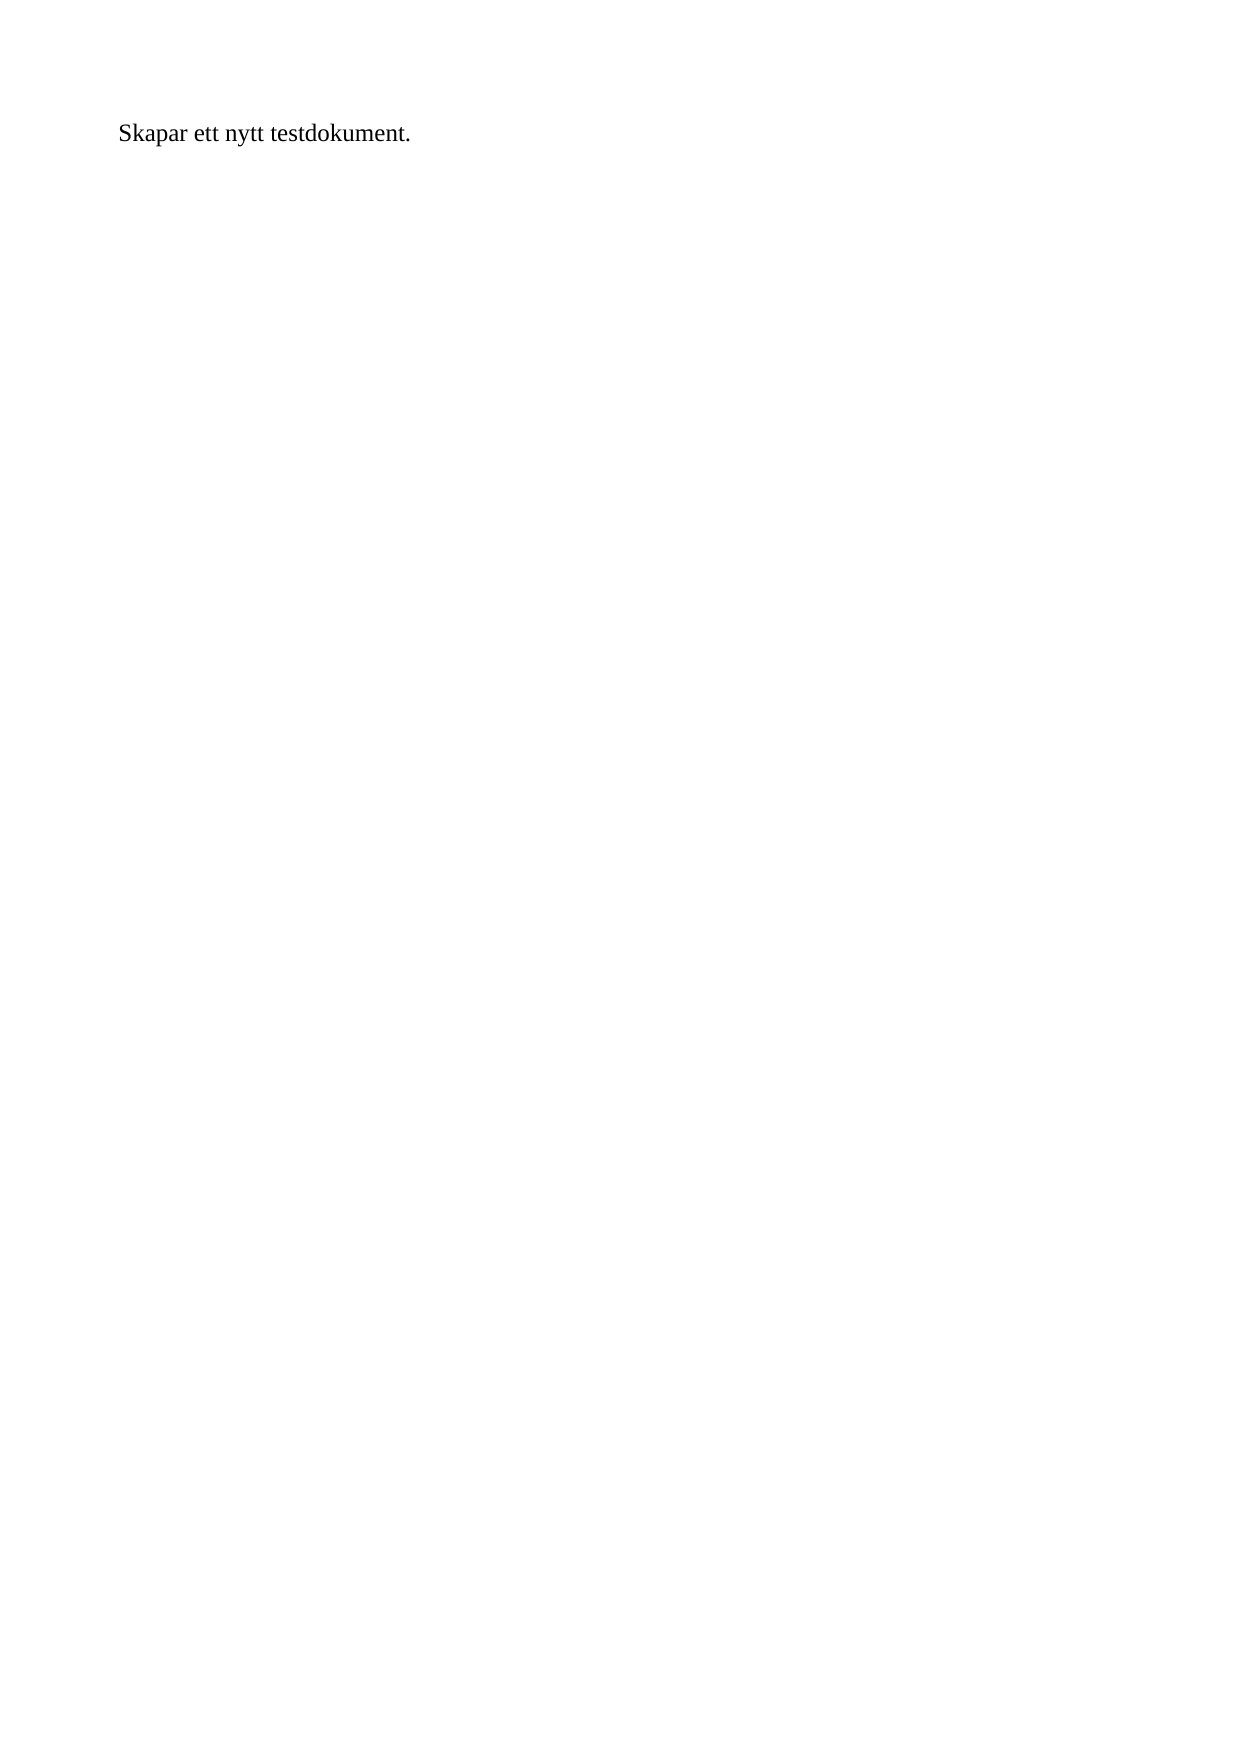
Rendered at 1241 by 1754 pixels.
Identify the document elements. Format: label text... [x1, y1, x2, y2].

text Skapar ett nytt testdokument. [118, 118, 1122, 147]
